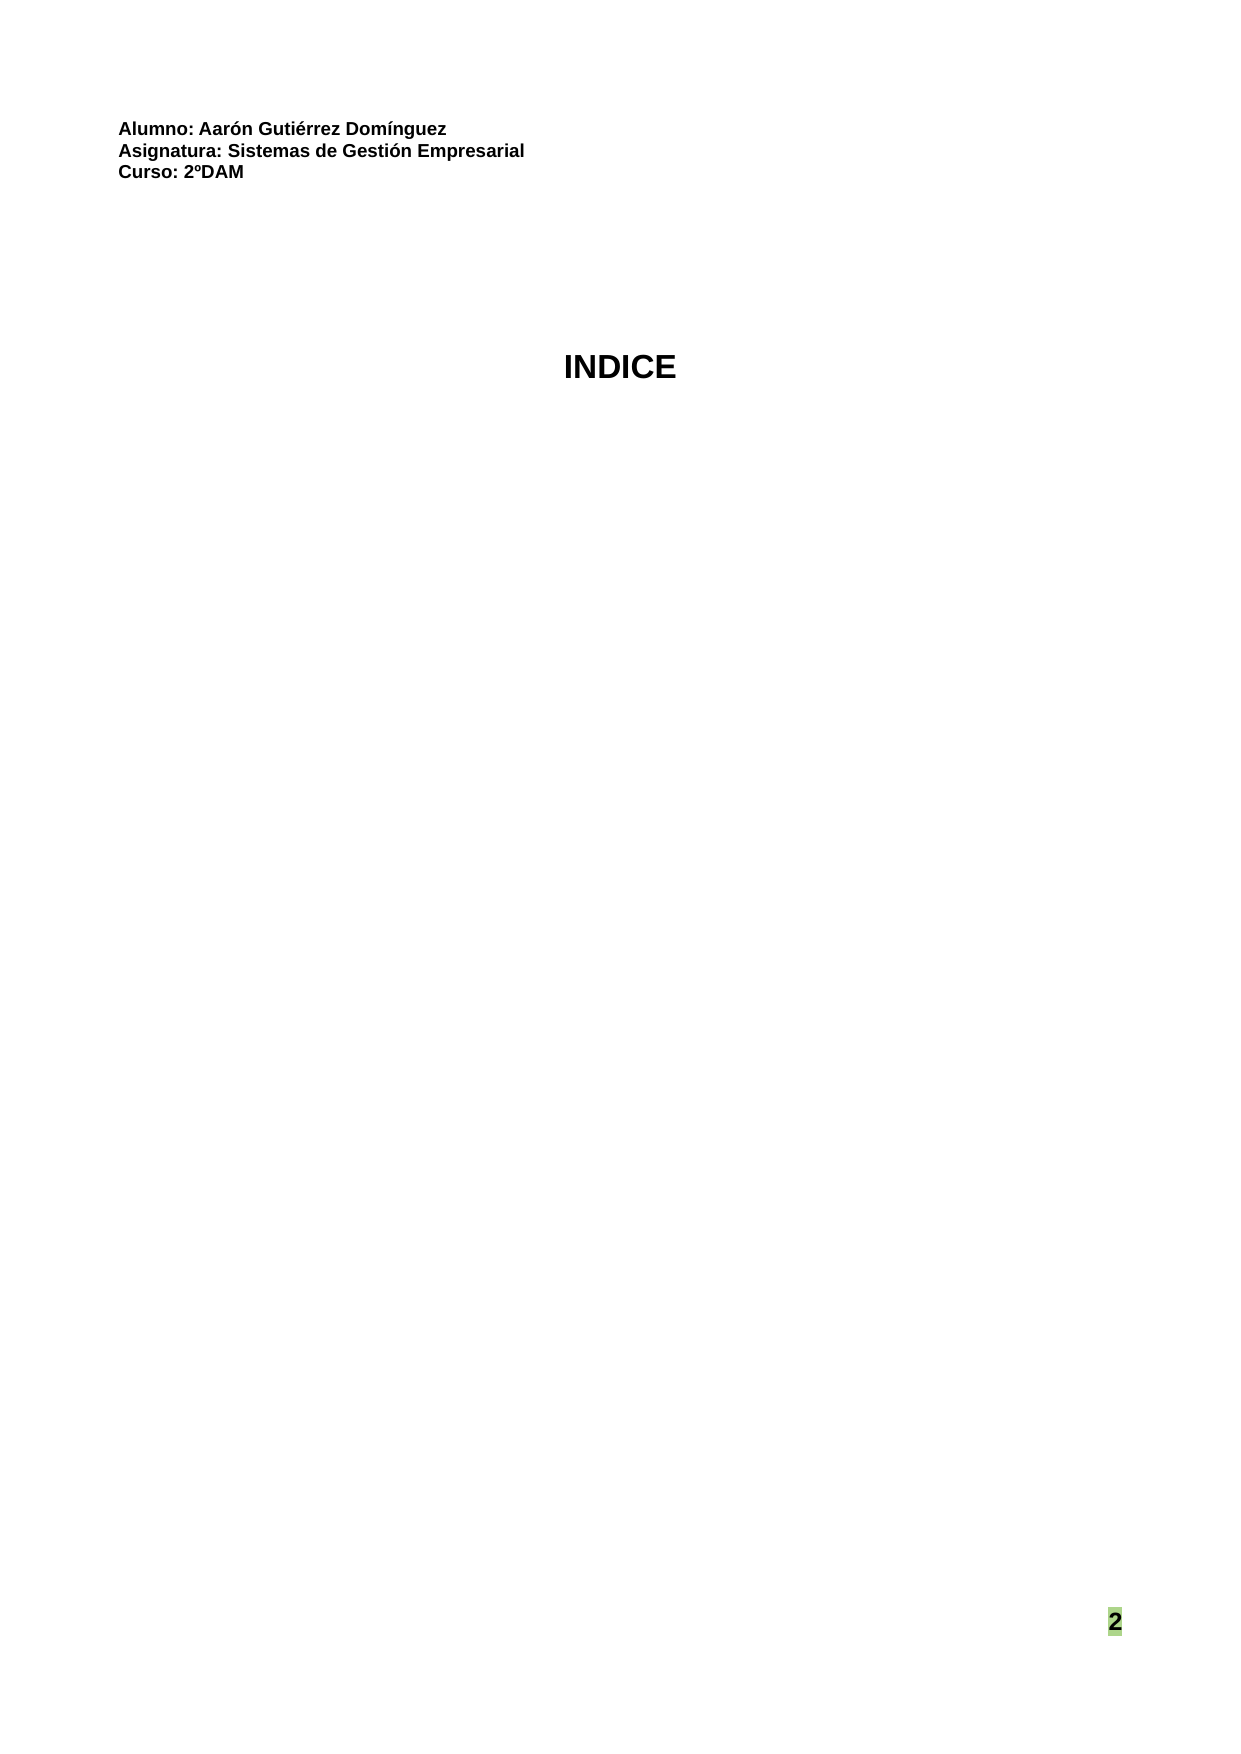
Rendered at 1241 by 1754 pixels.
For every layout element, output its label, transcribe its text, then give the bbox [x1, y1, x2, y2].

text INDICE [118, 347, 1122, 385]
